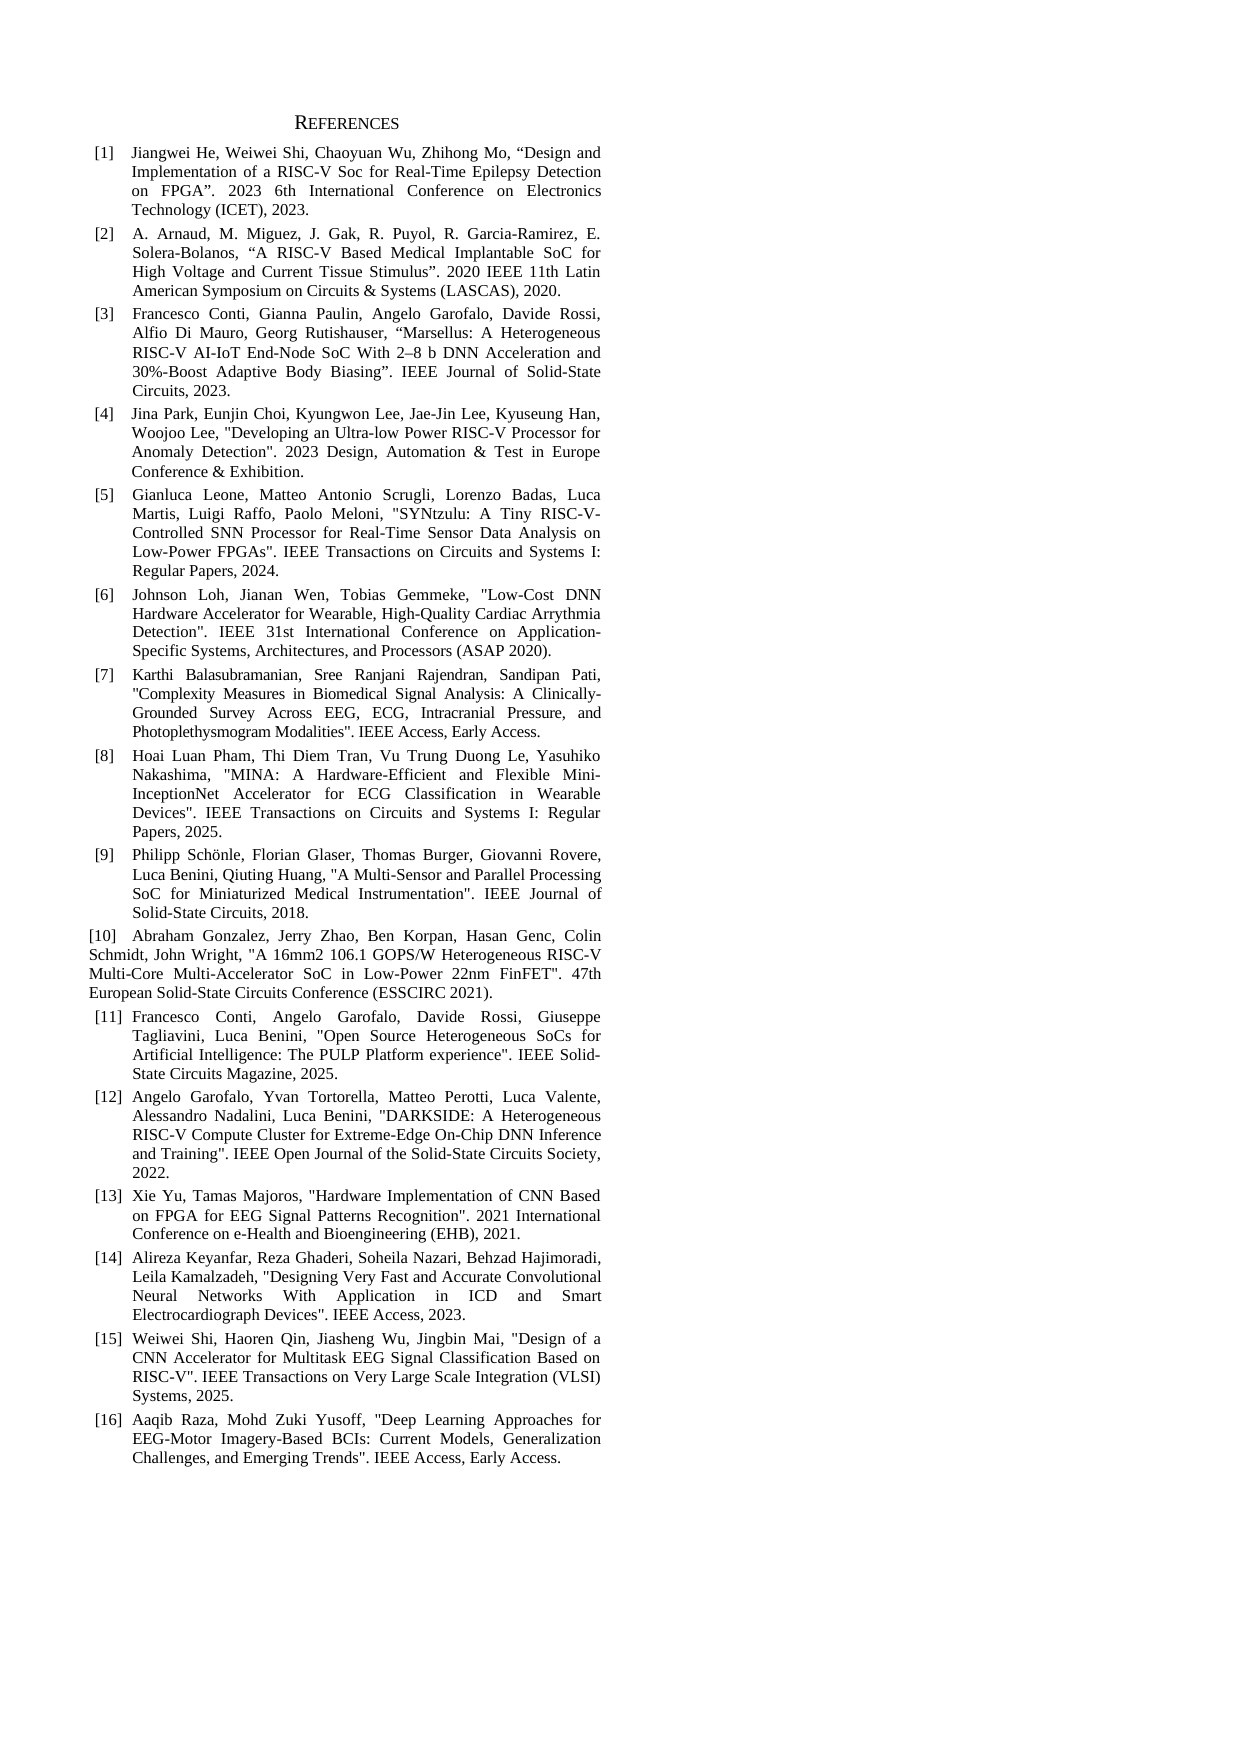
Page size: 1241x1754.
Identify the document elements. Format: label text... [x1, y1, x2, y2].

list Angelo Garofalo, Yvan Tortorella, Matteo Perotti, Luca Valente, Alessandro Nadalini, Luca Benini, "DARKSIDE: A Heterogeneous RISC-V Compute Cluster for Extreme-Edge On-Chip DNN Inference and Training". IEEE Open Journal of the Solid-State Circuits Society, 2022. [94, 1087, 602, 1182]
list Francesco Conti, Gianna Paulin, Angelo Garofalo, Davide Rossi, Alfio Di Mauro, Georg Rutishauser, “Marsellus: A Heterogeneous RISC-V AI-IoT End-Node SoC With 2–8 b DNN Acceleration and 30%-Boost Adaptive Body Biasing”. IEEE Journal of Solid-State Circuits, 2023. [94, 304, 601, 400]
list Xie Yu, Tamas Majoros, "Hardware Implementation of CNN Based on FPGA for EEG Signal Patterns Recognition". 2021 International Conference on e-Health and Bioengineering (EHB), 2021. [94, 1187, 601, 1243]
list A. Arnaud, M. Miguez, J. Gak, R. Puyol, R. Garcia-Ramirez, E. Solera-Bolanos, “A RISC-V Based Medical Implantable SoC for High Voltage and Current Tissue Stimulus”. 2020 IEEE 11th Latin American Symposium on Circuits & Systems (LASCAS), 2020. [94, 223, 601, 300]
text References [294, 110, 1152, 134]
list Johnson Loh, Jianan Wen, Tobias Gemmeke, "Low-Cost DNN Hardware Accelerator for Wearable, High-Quality Cardiac Arrythmia Detection". IEEE 31st International Conference on Application-Specific Systems, Architectures, and Processors (ASAP 2020). [94, 585, 602, 660]
list Philipp Schönle, Florian Glaser, Thomas Burger, Giovanni Rovere, Luca Benini, Qiuting Huang, "A Multi-Sensor and Parallel Processing SoC for Miniaturized Medical Instrumentation". IEEE Journal of Solid-State Circuits, 2018. [94, 845, 602, 922]
list Gianluca Leone, Matteo Antonio Scrugli, Lorenzo Badas, Luca Martis, Luigi Raffo, Paolo Meloni, "SYNtzulu: A Tiny RISC-V-Controlled SNN Processor for Real-Time Sensor Data Analysis on Low-Power FPGAs". IEEE Transactions on Circuits and Systems I: Regular Papers, 2024. [94, 486, 601, 580]
list Hoai Luan Pham, Thi Diem Tran, Vu Trung Duong Le, Yasuhiko Nakashima, "MINA: A Hardware-Efficient and Flexible Mini-InceptionNet Accelerator for ECG Classification in Wearable Devices". IEEE Transactions on Circuits and Systems I: Regular Papers, 2025. [94, 745, 601, 841]
list Karthi Balasubramanian, Sree Ranjani Rajendran, Sandipan Pati, "Complexity Measures in Biomedical Signal Analysis: A Clinically-Grounded Survey Across EEG, ECG, Intracranial Pressure, and Photoplethysmogram Modalities". IEEE Access, Early Access. [94, 665, 602, 741]
list Aaqib Raza, Mohd Zuki Yusoff, "Deep Learning Approaches for EEG-Motor Imagery-Based BCIs: Current Models, Generalization Challenges, and Emerging Trends". IEEE Access, Early Access. [94, 1410, 602, 1467]
list Abraham Gonzalez, Jerry Zhao, Ben Korpan, Hasan Genc, Colin Schmidt, John Wright, "A 16mm2 106.1 GOPS/W Heterogeneous RISC-V Multi-Core Multi-Accelerator SoC in Low-Power 22nm FinFET". 47th European Solid-State Circuits Conference (ESSCIRC 2021). [88, 926, 602, 1002]
list Weiwei Shi, Haoren Qin, Jiasheng Wu, Jingbin Mai, "Design of a CNN Accelerator for Multitask EEG Signal Classification Based on RISC-V". IEEE Transactions on Very Large Scale Integration (VLSI) Systems, 2025. [94, 1329, 601, 1405]
list Jiangwei He, Weiwei Shi, Chaoyuan Wu, Zhihong Mo, “Design and Implementation of a RISC-V Soc for Real-Time Epilepsy Detection on FPGA”. 2023 6th International Conference on Electronics Technology (ICET), 2023. [94, 143, 602, 219]
list Alireza Keyanfar, Reza Ghaderi, Soheila Nazari, Behzad Hajimoradi, Leila Kamalzadeh, "Designing Very Fast and Accurate Convolutional Neural Networks With Application in ICD and Smart Electrocardiograph Devices". IEEE Access, 2023. [94, 1248, 602, 1324]
list Jina Park, Eunjin Choi, Kyungwon Lee, Jae-Jin Lee, Kyuseung Han, Woojoo Lee, "Developing an Ultra-low Power RISC-V Processor for Anomaly Detection". 2023 Design, Automation & Test in Europe Conference & Exhibition. [94, 404, 601, 481]
list Francesco Conti, Angelo Garofalo, Davide Rossi, Giuseppe Tagliavini, Luca Benini, "Open Source Heterogeneous SoCs for Artificial Intelligence: The PULP Platform experience". IEEE Solid-State Circuits Magazine, 2025. [94, 1007, 601, 1083]
